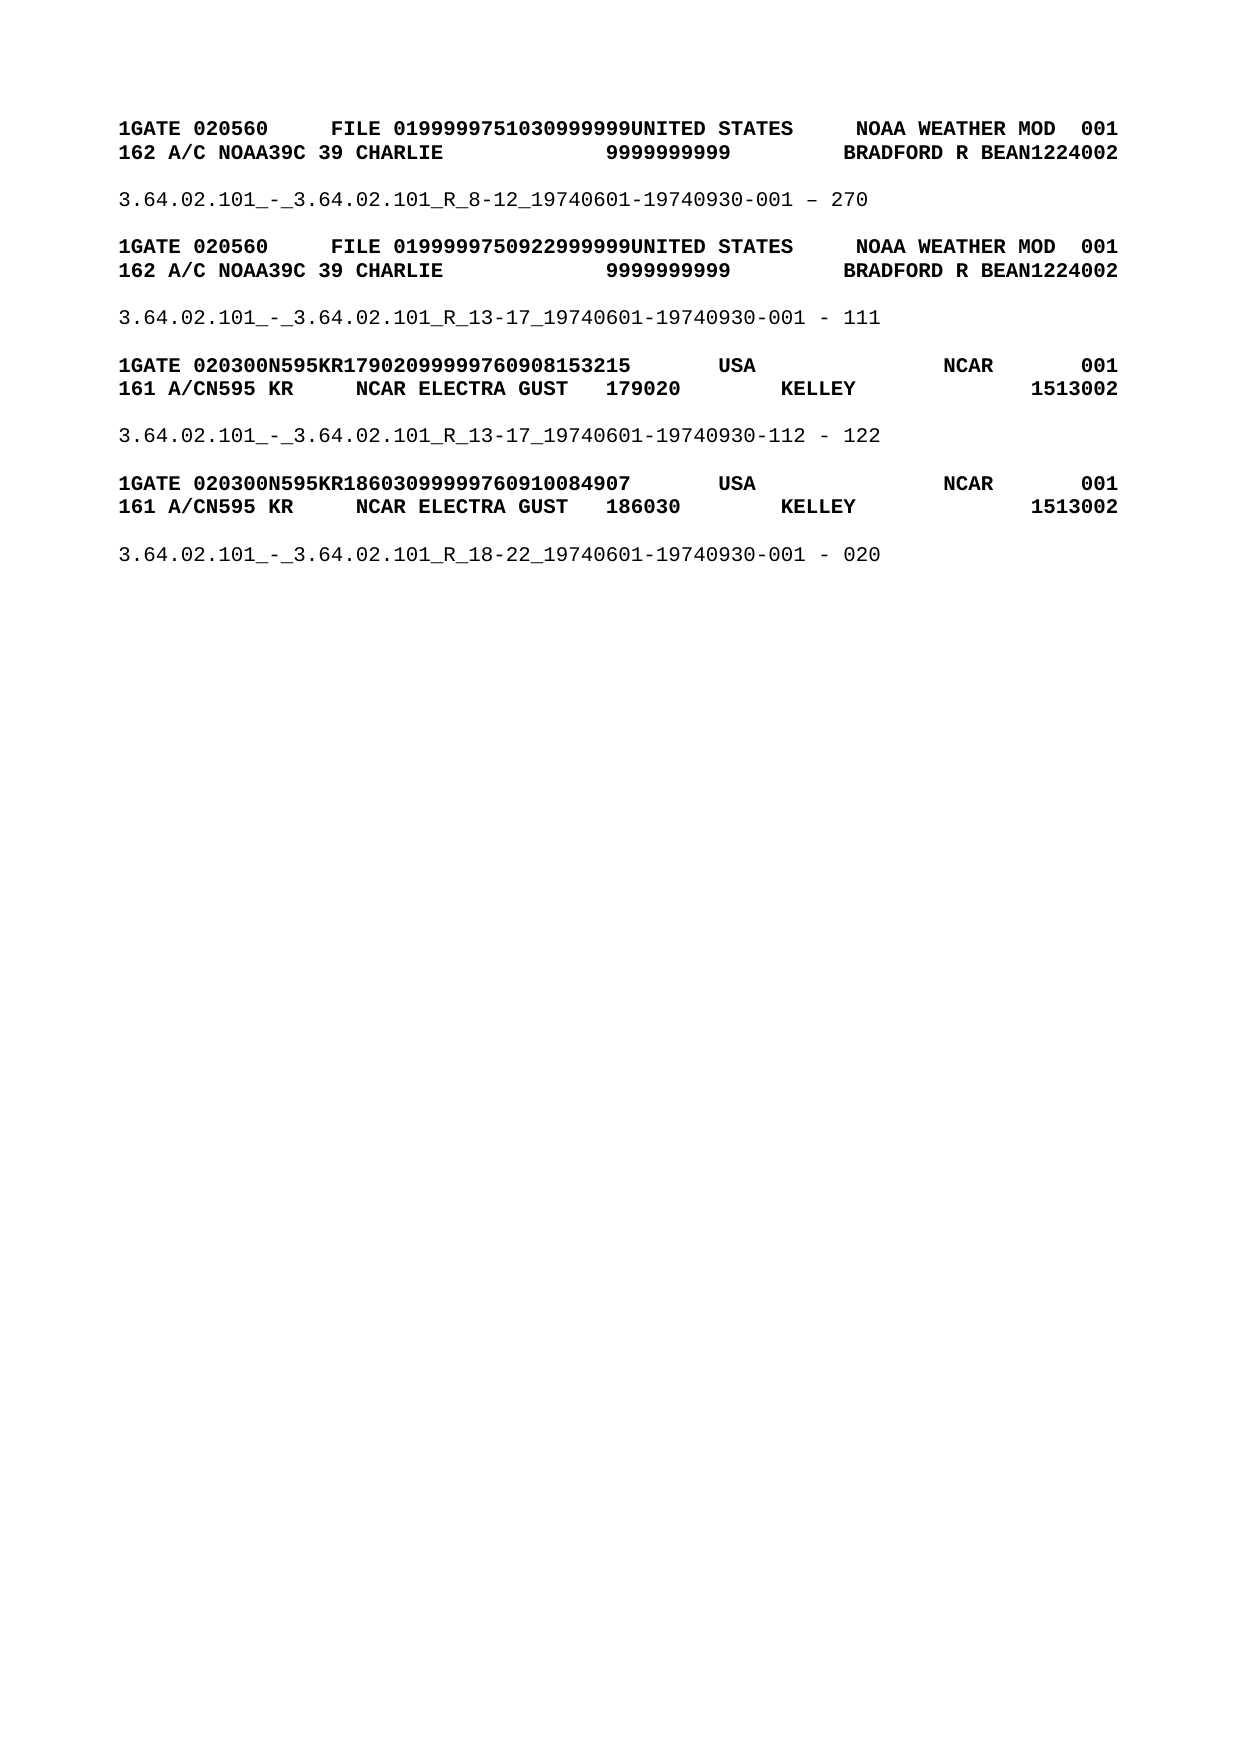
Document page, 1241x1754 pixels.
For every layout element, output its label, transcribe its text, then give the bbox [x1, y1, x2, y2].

text 161 A/CN595 KR NCAR ELECTRA GUST 186030 KELLEY 1513002 [118, 496, 1122, 520]
text 162 A/C NOAA39C 39 CHARLIE 9999999999 BRADFORD R BEAN1224002 [118, 142, 1122, 165]
text 1GATE 020300N595KR18603099999760910084907 USA NCAR 001 [118, 473, 1122, 496]
text 3.64.02.101_-_3.64.02.101_R_18-22_19740601-19740930-001 - 020 [118, 544, 1122, 567]
text 3.64.02.101_-_3.64.02.101_R_8-12_19740601-19740930-001 – 270 [118, 189, 1122, 213]
text 162 A/C NOAA39C 39 CHARLIE 9999999999 BRADFORD R BEAN1224002 [118, 260, 1122, 284]
text 1GATE 020560 FILE 0199999751030999999UNITED STATES NOAA WEATHER MOD 001 [118, 118, 1122, 142]
text 3.64.02.101_-_3.64.02.101_R_13-17_19740601-19740930-112 - 122 [118, 426, 1122, 449]
text 1GATE 020300N595KR17902099999760908153215 USA NCAR 001 [118, 354, 1122, 378]
text 1GATE 020560 FILE 0199999750922999999UNITED STATES NOAA WEATHER MOD 001 [118, 236, 1122, 260]
text 3.64.02.101_-_3.64.02.101_R_13-17_19740601-19740930-001 - 111 [118, 307, 1122, 331]
text 161 A/CN595 KR NCAR ELECTRA GUST 179020 KELLEY 1513002 [118, 378, 1122, 402]
